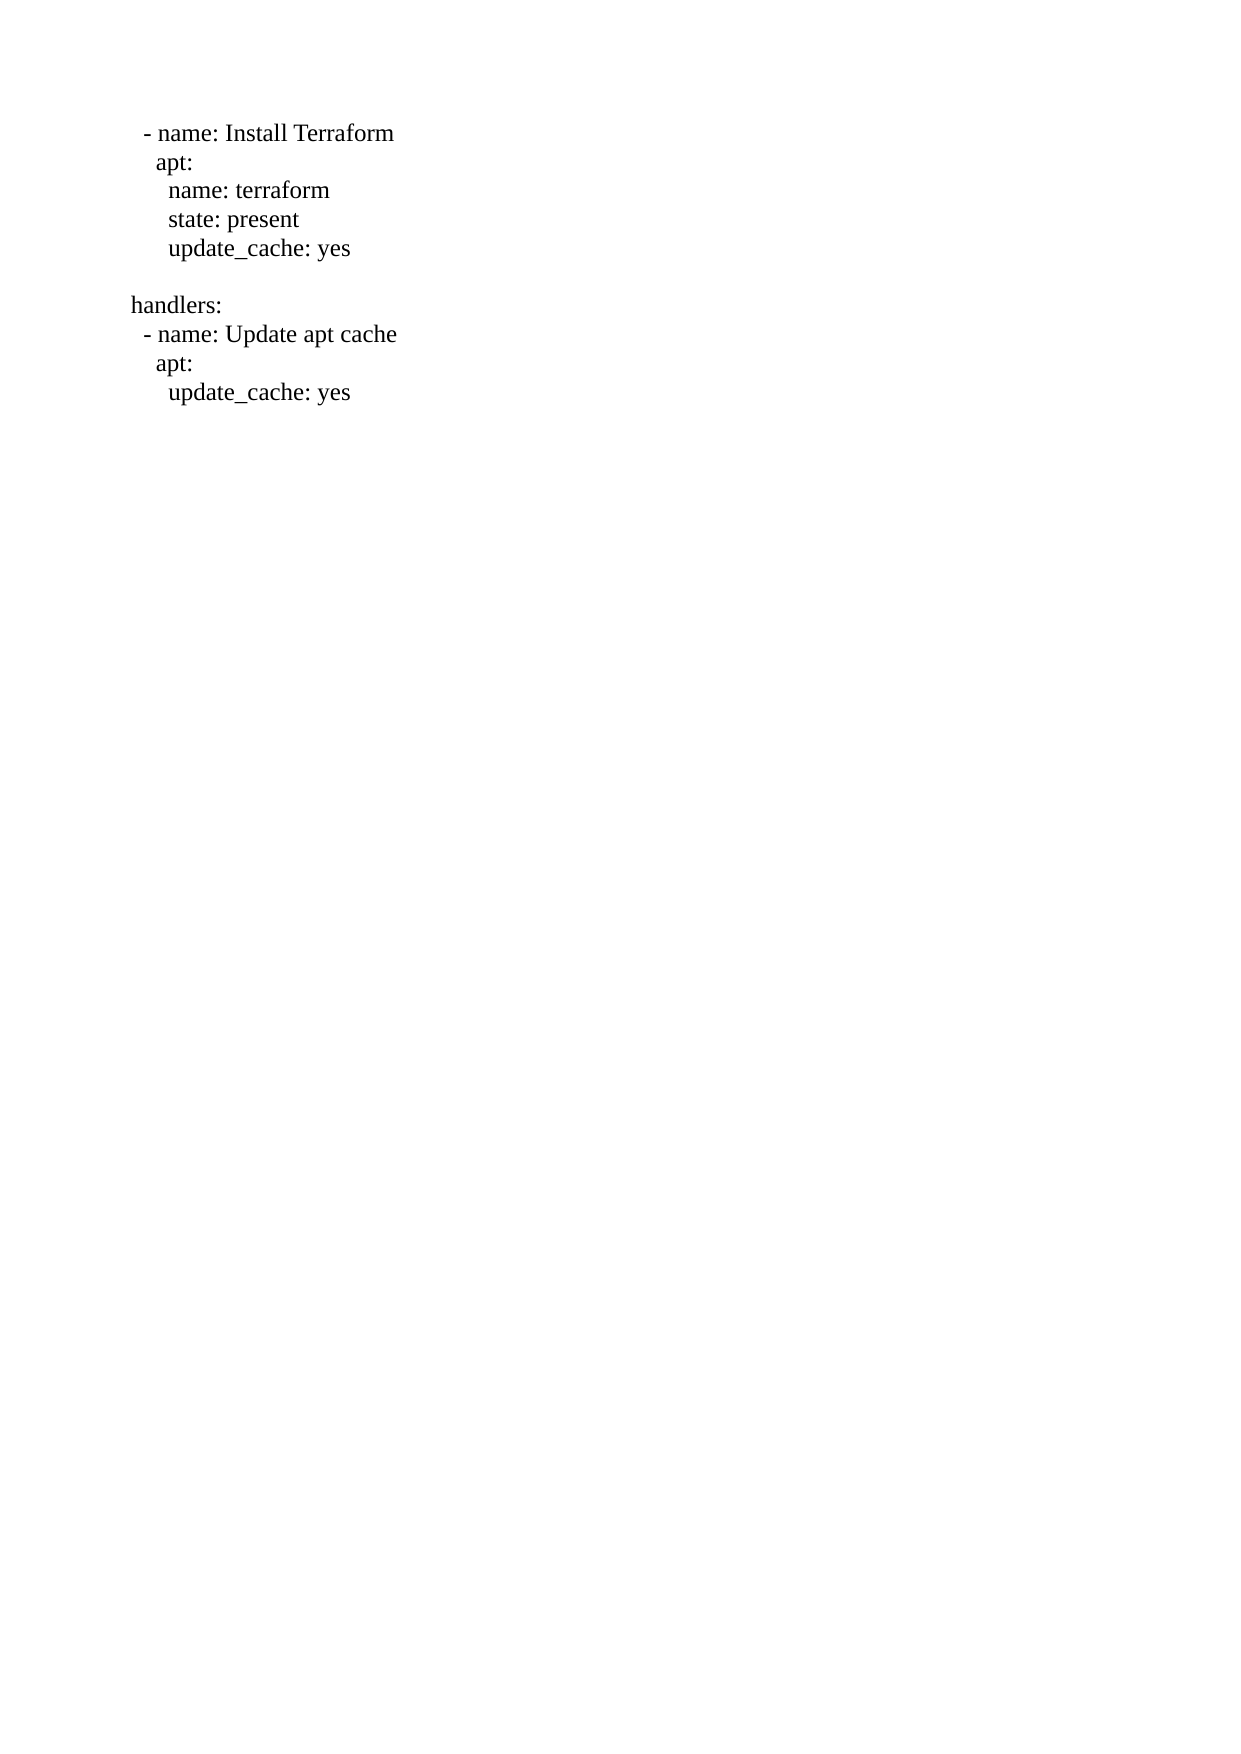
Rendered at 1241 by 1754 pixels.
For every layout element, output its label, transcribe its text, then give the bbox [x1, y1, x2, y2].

text apt: [118, 147, 1122, 176]
text name: terraform [118, 176, 1122, 204]
text - name: Update apt cache [118, 319, 1122, 348]
text - name: Install Terraform [118, 118, 1122, 147]
text update_cache: yes [118, 233, 1122, 262]
text update_cache: yes [118, 377, 1122, 406]
text apt: [118, 348, 1122, 377]
text state: present [118, 204, 1122, 233]
text handlers: [118, 291, 1122, 319]
